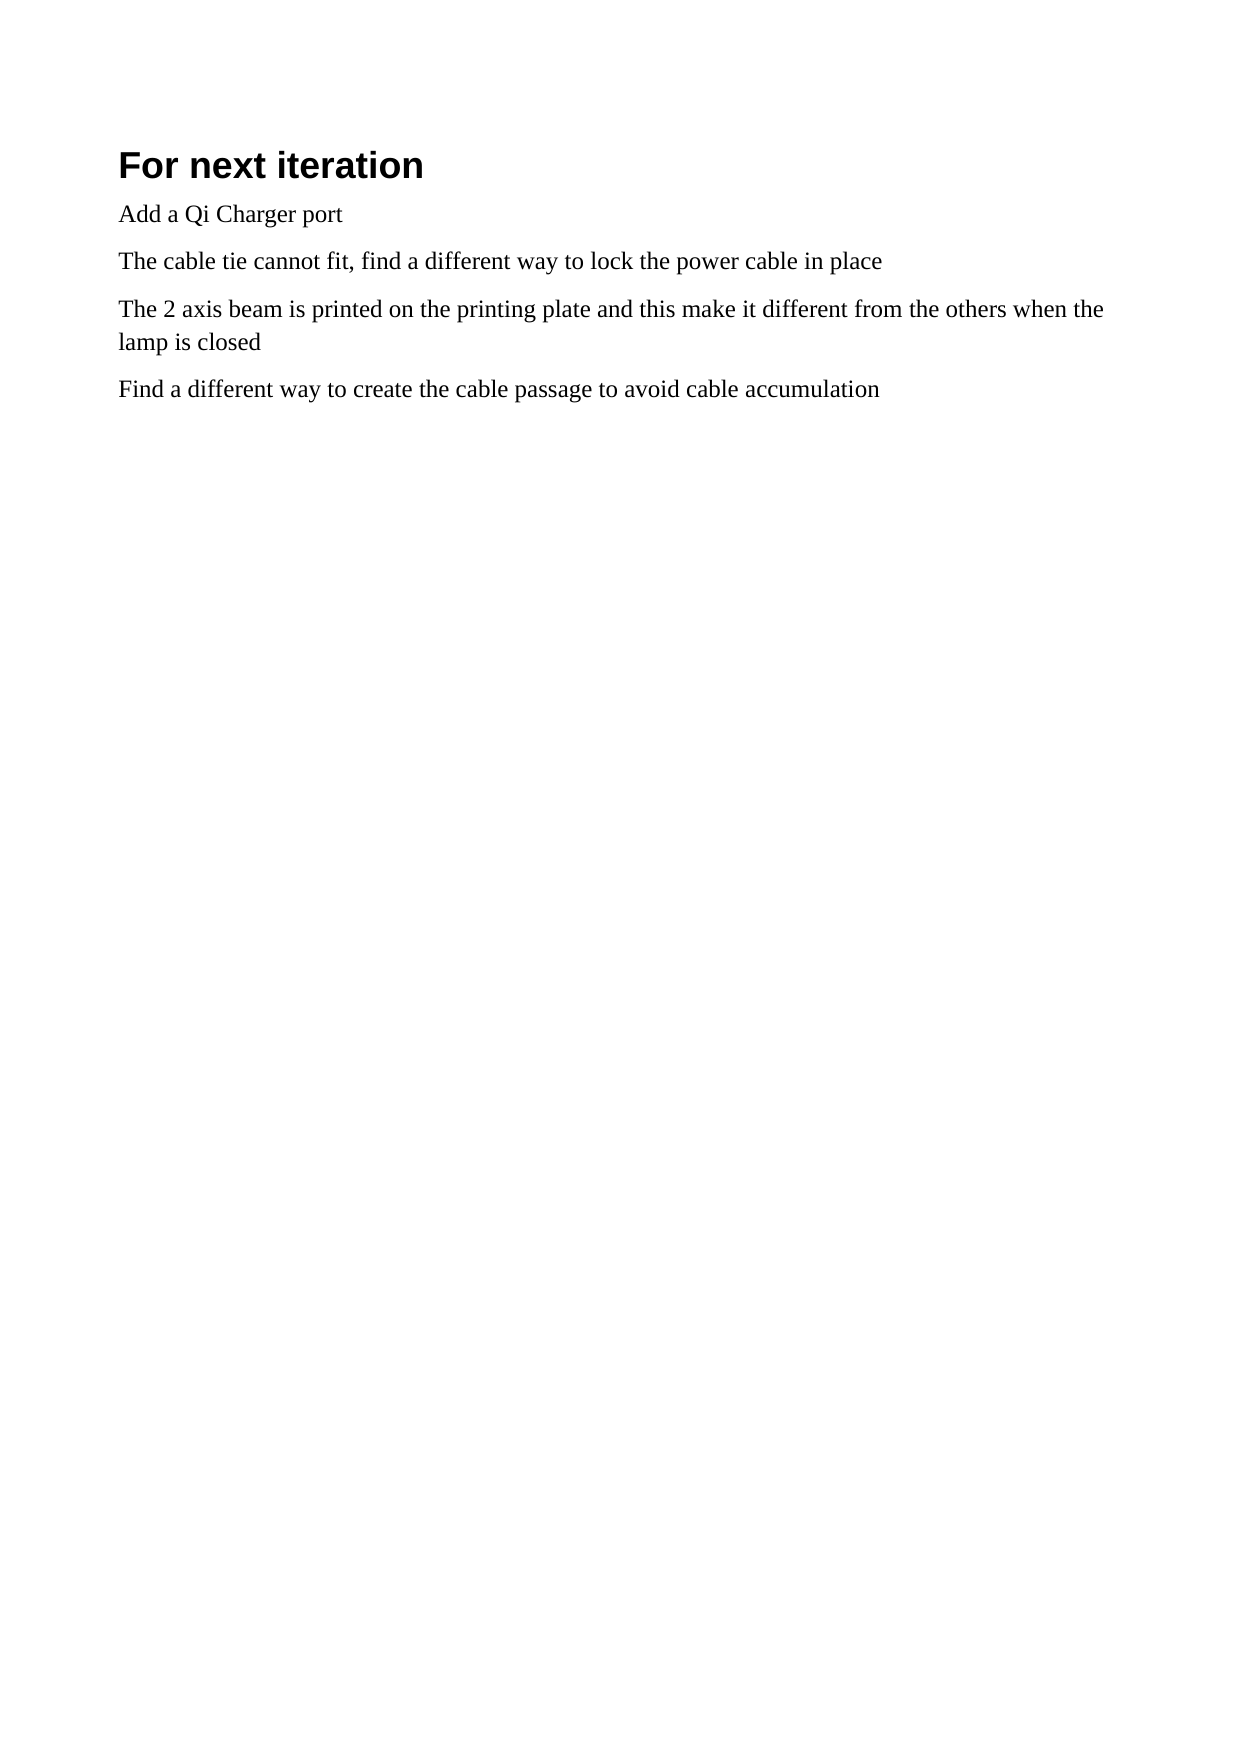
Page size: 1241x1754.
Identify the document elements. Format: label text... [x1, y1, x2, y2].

subtitle For next iteration [118, 143, 1122, 186]
text Add a Qi Charger port [118, 199, 1122, 227]
text The 2 axis beam is printed on the printing plate and this make it different from the others when the lamp is closed [118, 294, 1122, 356]
text Find a different way to create the cable passage to avoid cable accumulation [118, 374, 1122, 403]
text The cable tie cannot fit, find a different way to lock the power cable in place [118, 246, 1122, 275]
